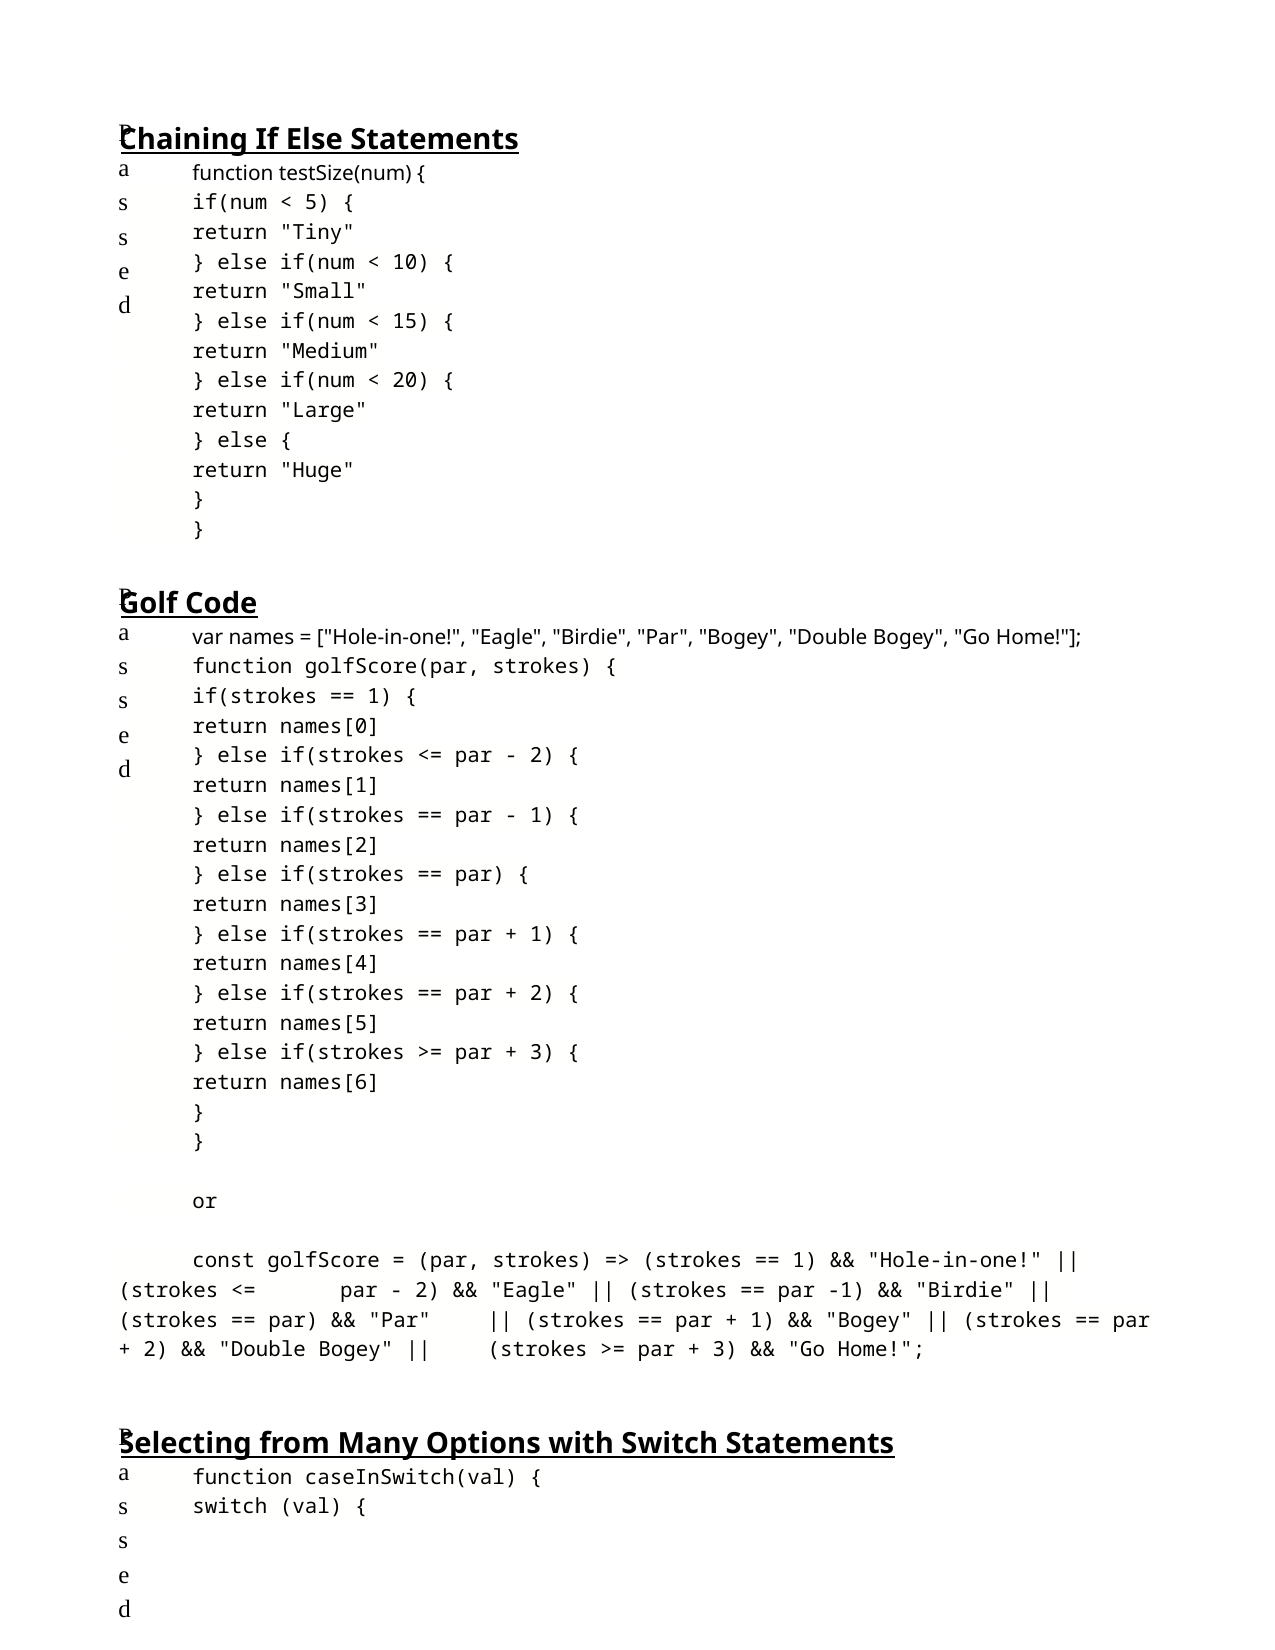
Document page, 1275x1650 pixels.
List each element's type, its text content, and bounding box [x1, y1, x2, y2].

text } else if(num < 15) { [118, 305, 1157, 335]
text return names[0] [121, 710, 1157, 739]
text return names[1] [118, 769, 1157, 799]
text } else { [118, 424, 1157, 453]
text function testSize(num) { [121, 158, 1157, 186]
text } else if(strokes == par) { [118, 858, 1157, 888]
text } else if(strokes <= par - 2) { [121, 739, 1157, 769]
text } else if(strokes == par + 2) { [118, 977, 1157, 1007]
text return "Huge" [118, 453, 1157, 483]
text return "Large" [118, 394, 1157, 424]
text Selecting from Many Options with Switch Statements [121, 1422, 1157, 1462]
text return names[2] [118, 828, 1157, 858]
text } else if(num < 10) { [121, 246, 1157, 275]
text const golfScore = (par, strokes) => (strokes == 1) && "Hole-in-one!" || (strokes <= par - 2) && "Eagle" || (strokes == par -1) && "Birdie" || (strokes == par) && "Par" || (strokes == par + 1) && "Bogey" || (strokes == par + 2) && "Double Bogey" || (strokes >= par + 3) && "Go Home!"; [118, 1244, 1157, 1363]
text return "Small" [121, 275, 1157, 305]
text return "Tiny" [121, 216, 1157, 246]
text switch (val) { [121, 1490, 1157, 1520]
text return names[6] [118, 1066, 1157, 1096]
text } [118, 483, 1157, 513]
text if(num < 5) { [121, 186, 1157, 216]
text function caseInSwitch(val) { [121, 1462, 1157, 1490]
text return names[4] [118, 947, 1157, 977]
text Chaining If Else Statements [121, 118, 1157, 158]
text return "Medium" [118, 335, 1157, 364]
text } else if(num < 20) { [118, 364, 1157, 394]
text return names[3] [118, 888, 1157, 917]
text } [118, 1096, 1157, 1125]
text } [118, 513, 1157, 542]
text return names[5] [118, 1007, 1157, 1036]
text function golfScore(par, strokes) { [121, 650, 1157, 680]
text Golf Code [121, 582, 1157, 622]
text } else if(strokes >= par + 3) { [118, 1036, 1157, 1066]
text or [118, 1185, 1157, 1214]
text } [118, 1125, 1157, 1155]
text } else if(strokes == par - 1) { [118, 799, 1157, 828]
text } else if(strokes == par + 1) { [118, 917, 1157, 947]
text var names = ["Hole-in-one!", "Eagle", "Birdie", "Par", "Bogey", "Double Bogey", "Go Home!"]; [121, 622, 1157, 650]
text if(strokes == 1) { [121, 680, 1157, 710]
